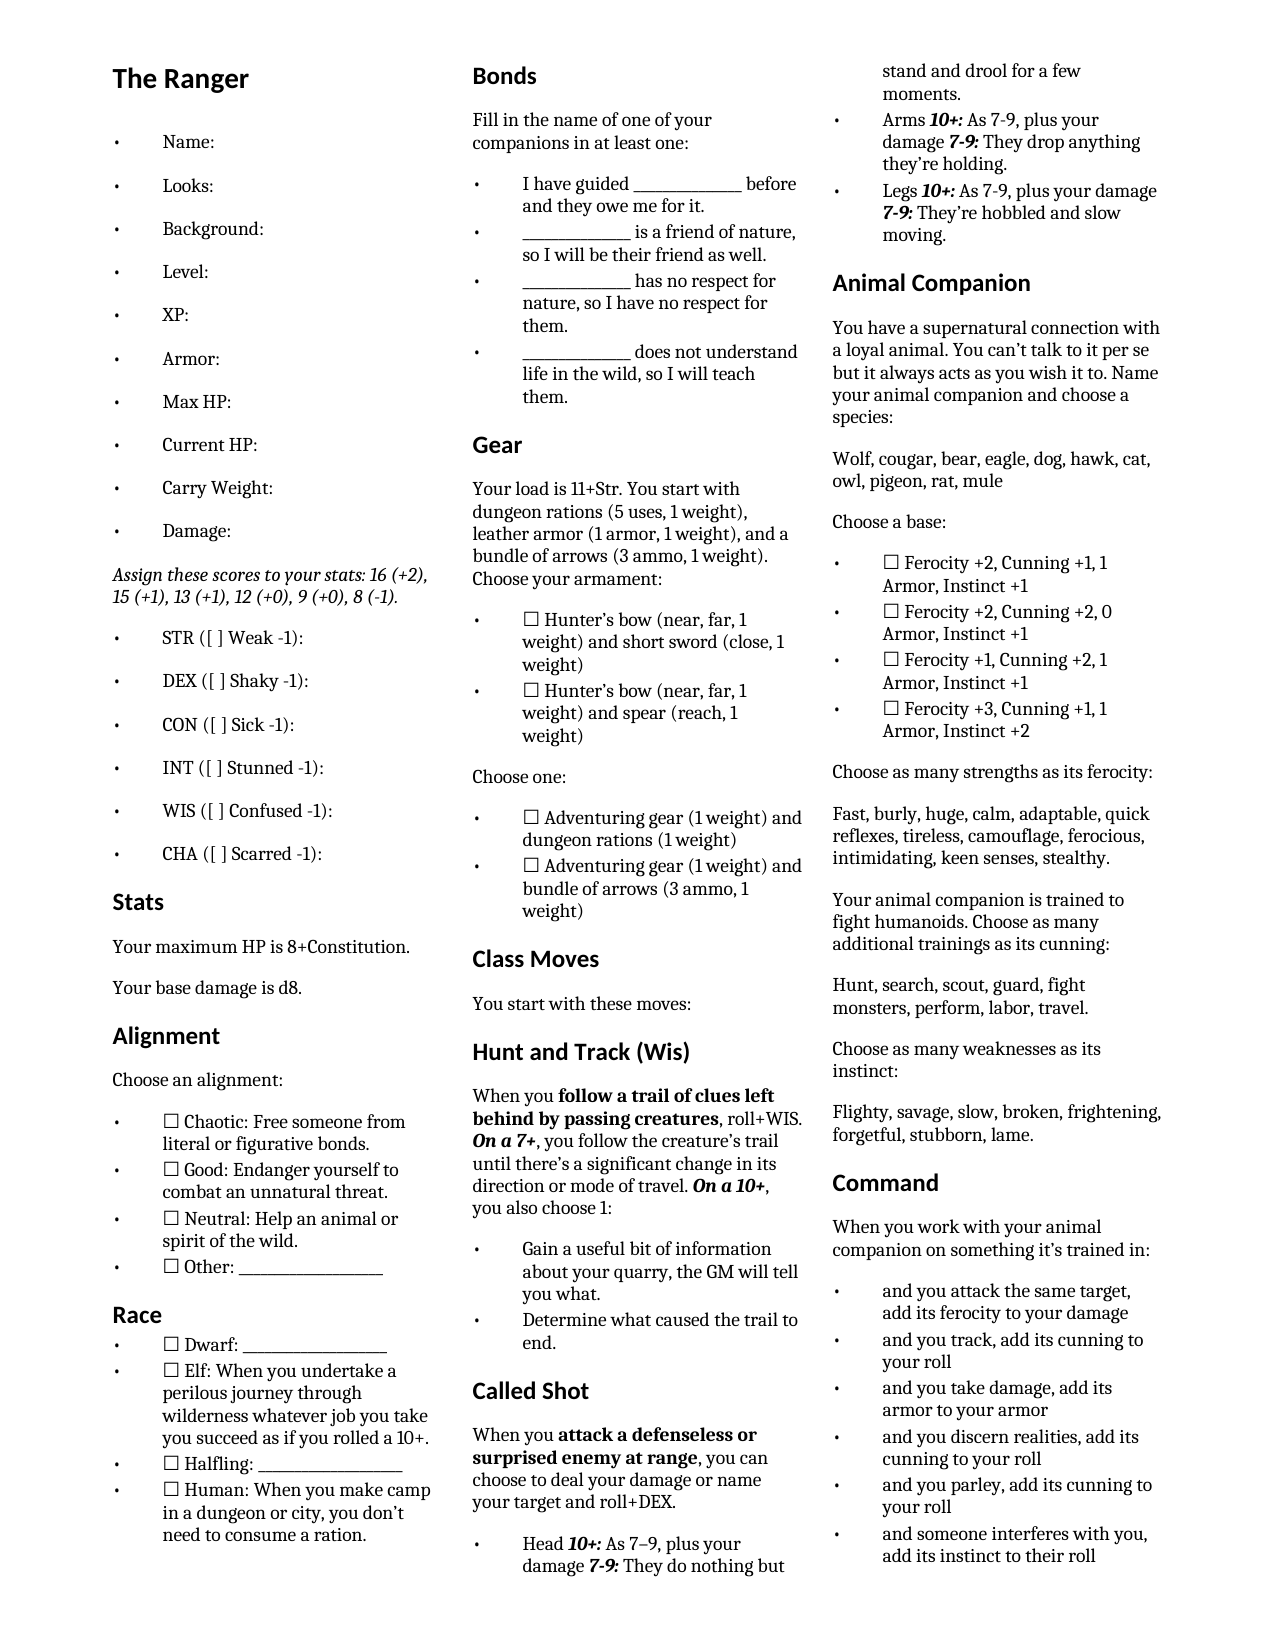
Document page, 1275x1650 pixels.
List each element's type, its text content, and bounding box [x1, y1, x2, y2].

list ☐ Other: ____________________ [112, 1256, 442, 1278]
text When you attack a defenseless or surprised enemy at range, you can choose to deal your damage or name your target and roll+DEX. [472, 1424, 802, 1514]
list DEX ([ ] Shaky -1): [112, 670, 442, 693]
list Damage: [112, 520, 442, 543]
text Choose a base: [832, 511, 1162, 533]
list STR ([ ] Weak -1): [112, 627, 442, 649]
list Armor: [112, 347, 442, 370]
list Gain a useful bit of information about your quarry, the GM will tell you what. [472, 1238, 802, 1306]
text You have a supernatural connection with a loyal animal. You can’t talk to it per se but it always acts as you wish it to. Name your animal companion and choose a species: [832, 317, 1162, 429]
list ☐ Dwarf: ____________________ [112, 1334, 442, 1356]
list ☐ Adventuring gear (1 weight) and bundle of arrows (3 ammo, 1 weight) [472, 855, 802, 923]
text When you work with your animal companion on something it’s trained in: [832, 1216, 1162, 1261]
list ☐ Halfling: ____________________ [112, 1453, 442, 1476]
list and you take damage, add its armor to your armor [832, 1377, 1162, 1422]
list Current HP: [112, 434, 442, 456]
list Legs 10+: As 7-9, plus your damage 7-9: They’re hobbled and slow moving. [832, 179, 1162, 247]
subtitle Bonds [472, 60, 802, 91]
text Choose one: [472, 766, 802, 788]
text Flighty, savage, slow, broken, frightening, forgetful, stubborn, lame. [832, 1101, 1162, 1146]
subtitle Command [832, 1167, 1162, 1198]
list stand and drool for a few moments. [832, 60, 1162, 105]
list and you track, add its cunning to your roll [832, 1328, 1162, 1373]
text Fill in the name of one of your companions in at least one: [472, 109, 802, 154]
text When you follow a trail of clues left behind by passing creatures, roll+WIS. On a 7+, you follow the creature’s trail until there’s a significant change in its direction or mode of travel. On a 10+, you also choose 1: [472, 1085, 802, 1219]
text Your maximum HP is 8+Constitution. [112, 936, 442, 958]
list Head 10+: As 7–9, plus your damage 7-9: They do nothing but [472, 1532, 802, 1577]
list I have guided _______________ before and they owe me for it. [472, 173, 802, 218]
text Your load is 11+Str. You start with dungeon rations (5 uses, 1 weight), leather armor (1 armor, 1 weight), and a bundle of arrows (3 ammo, 1 weight). Choose your armament: [472, 478, 802, 590]
list ☐ Ferocity +2, Cunning +1, 1 Armor, Instinct +1 [832, 552, 1162, 597]
subtitle Alignment [112, 1020, 442, 1051]
list and you parley, add its cunning to your roll [832, 1474, 1162, 1519]
list CHA ([ ] Scarred -1): [112, 843, 442, 866]
text You start with these moves: [472, 993, 802, 1015]
list ☐ Hunter’s bow (near, far, 1 weight) and short sword (close, 1 weight) [472, 609, 802, 676]
subtitle Stats [112, 886, 442, 917]
list _______________ does not understand life in the wild, so I will teach them. [472, 341, 802, 408]
list _______________ has no respect for nature, so I have no respect for them. [472, 270, 802, 337]
text Assign these scores to your stats: 16 (+2), 15 (+1), 13 (+1), 12 (+0), 9 (+0), 8 (-1). [112, 563, 442, 608]
list Level: [112, 261, 442, 283]
subtitle Animal Companion [832, 267, 1162, 298]
list ☐ Ferocity +3, Cunning +1, 1 Armor, Instinct +2 [832, 698, 1162, 743]
list ☐ Ferocity +1, Cunning +2, 1 Armor, Instinct +1 [832, 649, 1162, 694]
subtitle Gear [472, 429, 802, 459]
list WIS ([ ] Confused -1): [112, 800, 442, 822]
list Background: [112, 218, 442, 240]
list and someone interferes with you, add its instinct to their roll [832, 1523, 1162, 1567]
list and you attack the same target, add its ferocity to your damage [832, 1280, 1162, 1325]
subtitle The Ranger [112, 60, 442, 131]
list Carry Weight: [112, 477, 442, 499]
list ☐ Neutral: Help an animal or spirit of the wild. [112, 1208, 442, 1252]
list ☐ Hunter’s bow (near, far, 1 weight) and spear (reach, 1 weight) [472, 680, 802, 747]
list ☐ Elf: When you undertake a perilous journey through wilderness whatever job you take you succeed as if you rolled a 10+. [112, 1360, 442, 1449]
text Your animal companion is trained to fight humanoids. Choose as many additional trainings as its cunning: [832, 888, 1162, 956]
list Looks: [112, 174, 442, 197]
list Name: [112, 131, 442, 154]
text Choose an alignment: [112, 1069, 442, 1092]
list Max HP: [112, 391, 442, 413]
list ☐ Chaotic: Free someone from literal or figurative bonds. [112, 1111, 442, 1155]
list INT ([ ] Stunned -1): [112, 757, 442, 779]
text Fast, burly, huge, calm, adaptable, quick reflexes, tireless, camouflage, ferocious, intimidating, keen senses, stealthy. [832, 802, 1162, 870]
subtitle Class Moves [472, 943, 802, 974]
list ☐ Human: When you make camp in a dungeon or city, you don’t need to consume a ration. [112, 1479, 442, 1546]
list Determine what caused the trail to end. [472, 1309, 802, 1354]
list XP: [112, 304, 442, 327]
text Choose as many strengths as its ferocity: [832, 761, 1162, 784]
text Your base damage is d8. [112, 977, 442, 999]
list ☐ Good: Endanger yourself to combat an unnatural threat. [112, 1159, 442, 1204]
list Arms 10+: As 7-9, plus your damage 7-9: They drop anything they’re holding. [832, 108, 1162, 176]
list and you discern realities, add its cunning to your roll [832, 1426, 1162, 1470]
list _______________ is a friend of nature, so I will be their friend as well. [472, 221, 802, 266]
subtitle Called Shot [472, 1375, 802, 1405]
text Choose as many weaknesses as its instinct: [832, 1038, 1162, 1083]
text Wolf, cougar, bear, eagle, dog, hawk, cat, owl, pigeon, rat, mule [832, 447, 1162, 492]
list ☐ Adventuring gear (1 weight) and dungeon rations (1 weight) [472, 807, 802, 852]
subtitle Hunt and Track (Wis) [472, 1036, 802, 1066]
list CON ([ ] Sick -1): [112, 713, 442, 736]
text Hunt, search, scout, guard, fight monsters, perform, labor, travel. [832, 974, 1162, 1019]
list ☐ Ferocity +2, Cunning +2, 0 Armor, Instinct +1 [832, 601, 1162, 646]
subtitle Race [112, 1299, 442, 1330]
